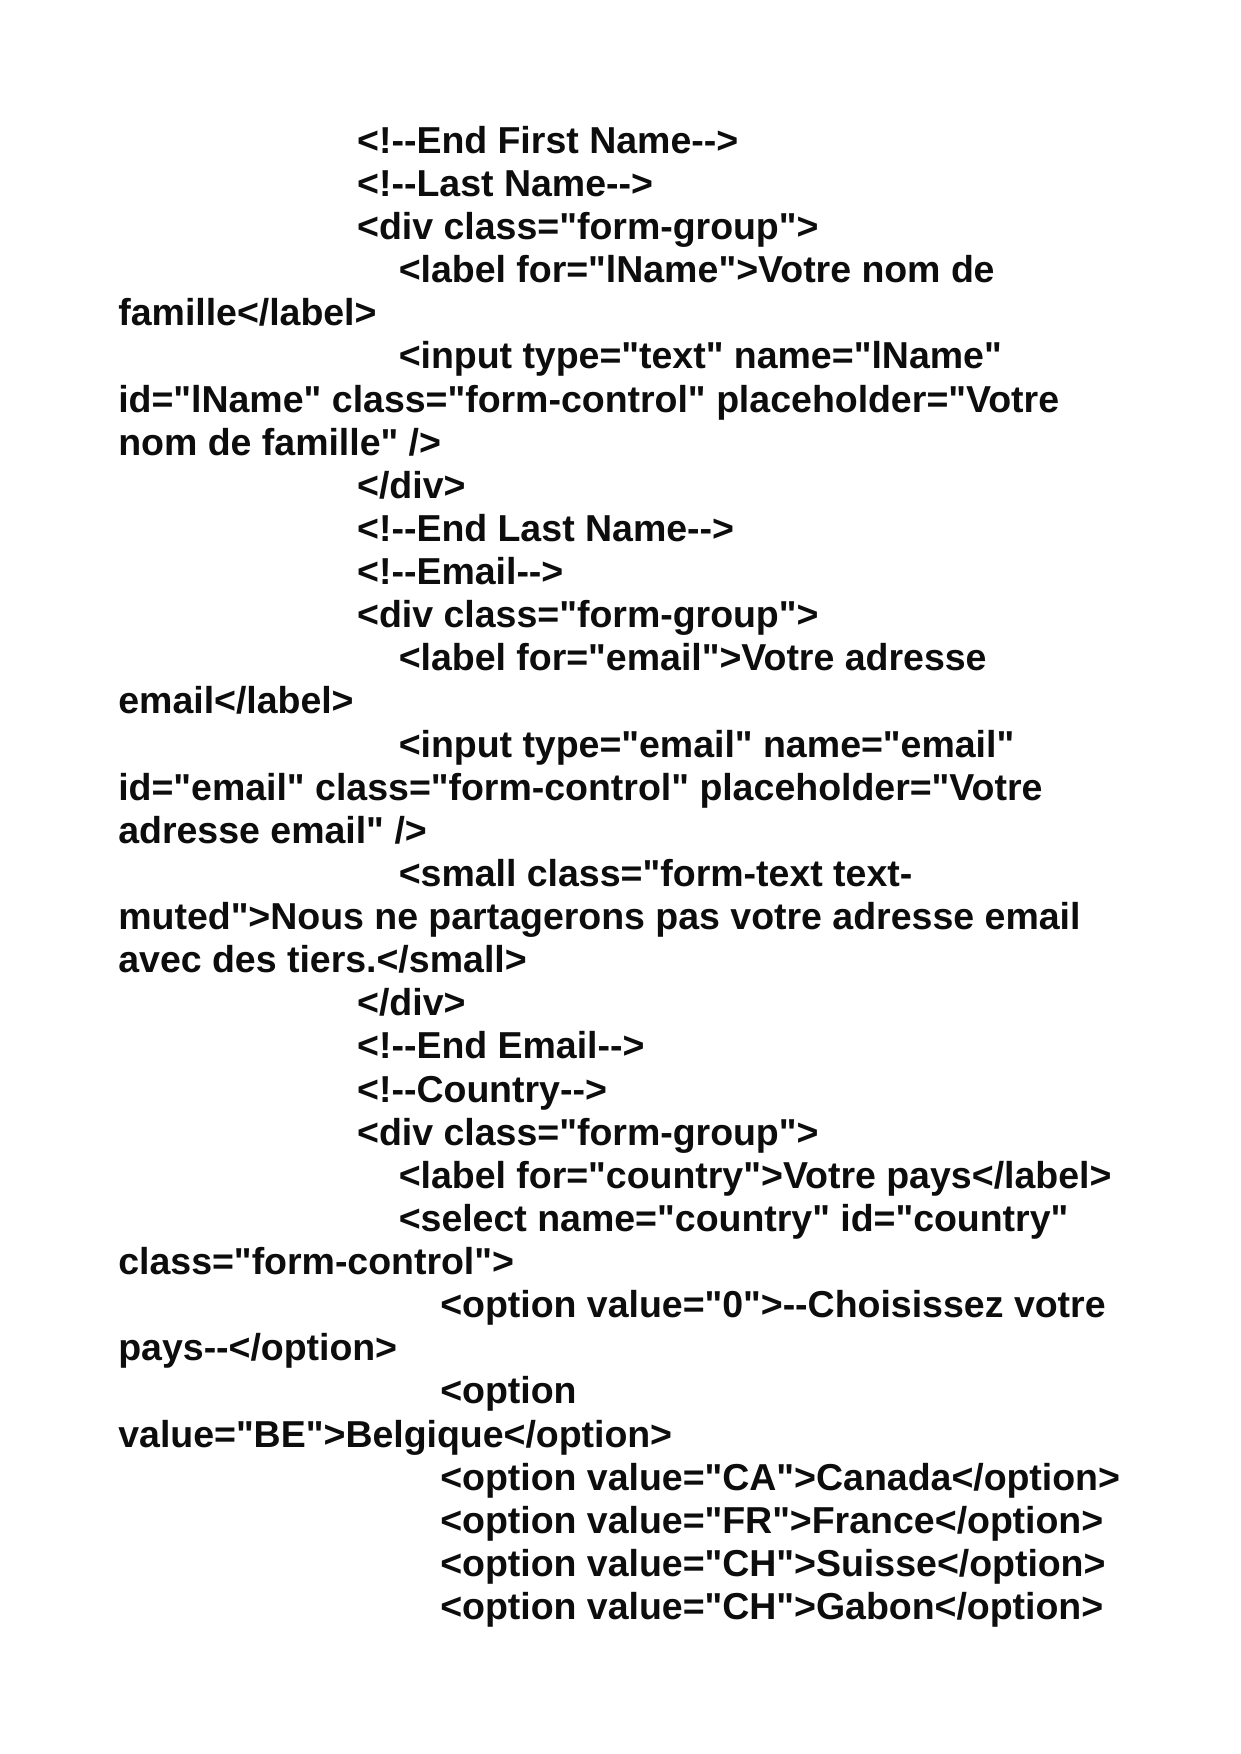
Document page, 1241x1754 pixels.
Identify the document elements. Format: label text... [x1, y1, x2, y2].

text <label for="country">Votre pays</label> [118, 1153, 1122, 1196]
text <!--End Last Name--> [118, 506, 1122, 549]
text <select name="country" id="country" class="form-control"> [118, 1196, 1122, 1282]
text <option value="FR">France</option> [118, 1498, 1122, 1541]
text <div class="form-group"> [118, 592, 1122, 636]
text <!--Last Name--> [118, 161, 1122, 204]
text <!--Country--> [118, 1067, 1122, 1110]
text <option value="0">--Choisissez votre pays--</option> [118, 1282, 1122, 1369]
text <input type="email" name="email" id="email" class="form-control" placeholder="Votre adresse email" /> [118, 722, 1122, 851]
text <small class="form-text text-muted">Nous ne partagerons pas votre adresse email avec des tiers.</small> [118, 851, 1122, 981]
text <div class="form-group"> [118, 204, 1122, 247]
text <label for="email">Votre adresse email</label> [118, 636, 1122, 722]
text </div> [118, 463, 1122, 506]
text <option value="BE">Belgique</option> [118, 1369, 1122, 1455]
text <input type="text" name="lName" id="lName" class="form-control" placeholder="Votre nom de famille" /> [118, 334, 1122, 463]
text <!--End Email--> [118, 1024, 1122, 1067]
text </div> [118, 981, 1122, 1024]
text <div class="form-group"> [118, 1110, 1122, 1153]
text <option value="CH">Suisse</option> [118, 1541, 1122, 1584]
text <label for="lName">Votre nom de famille</label> [118, 247, 1122, 334]
text <option value="CA">Canada</option> [118, 1455, 1122, 1498]
text <!--End First Name--> [118, 118, 1122, 161]
text <!--Email--> [118, 549, 1122, 592]
text <option value="CH">Gabon</option> [118, 1584, 1122, 1627]
